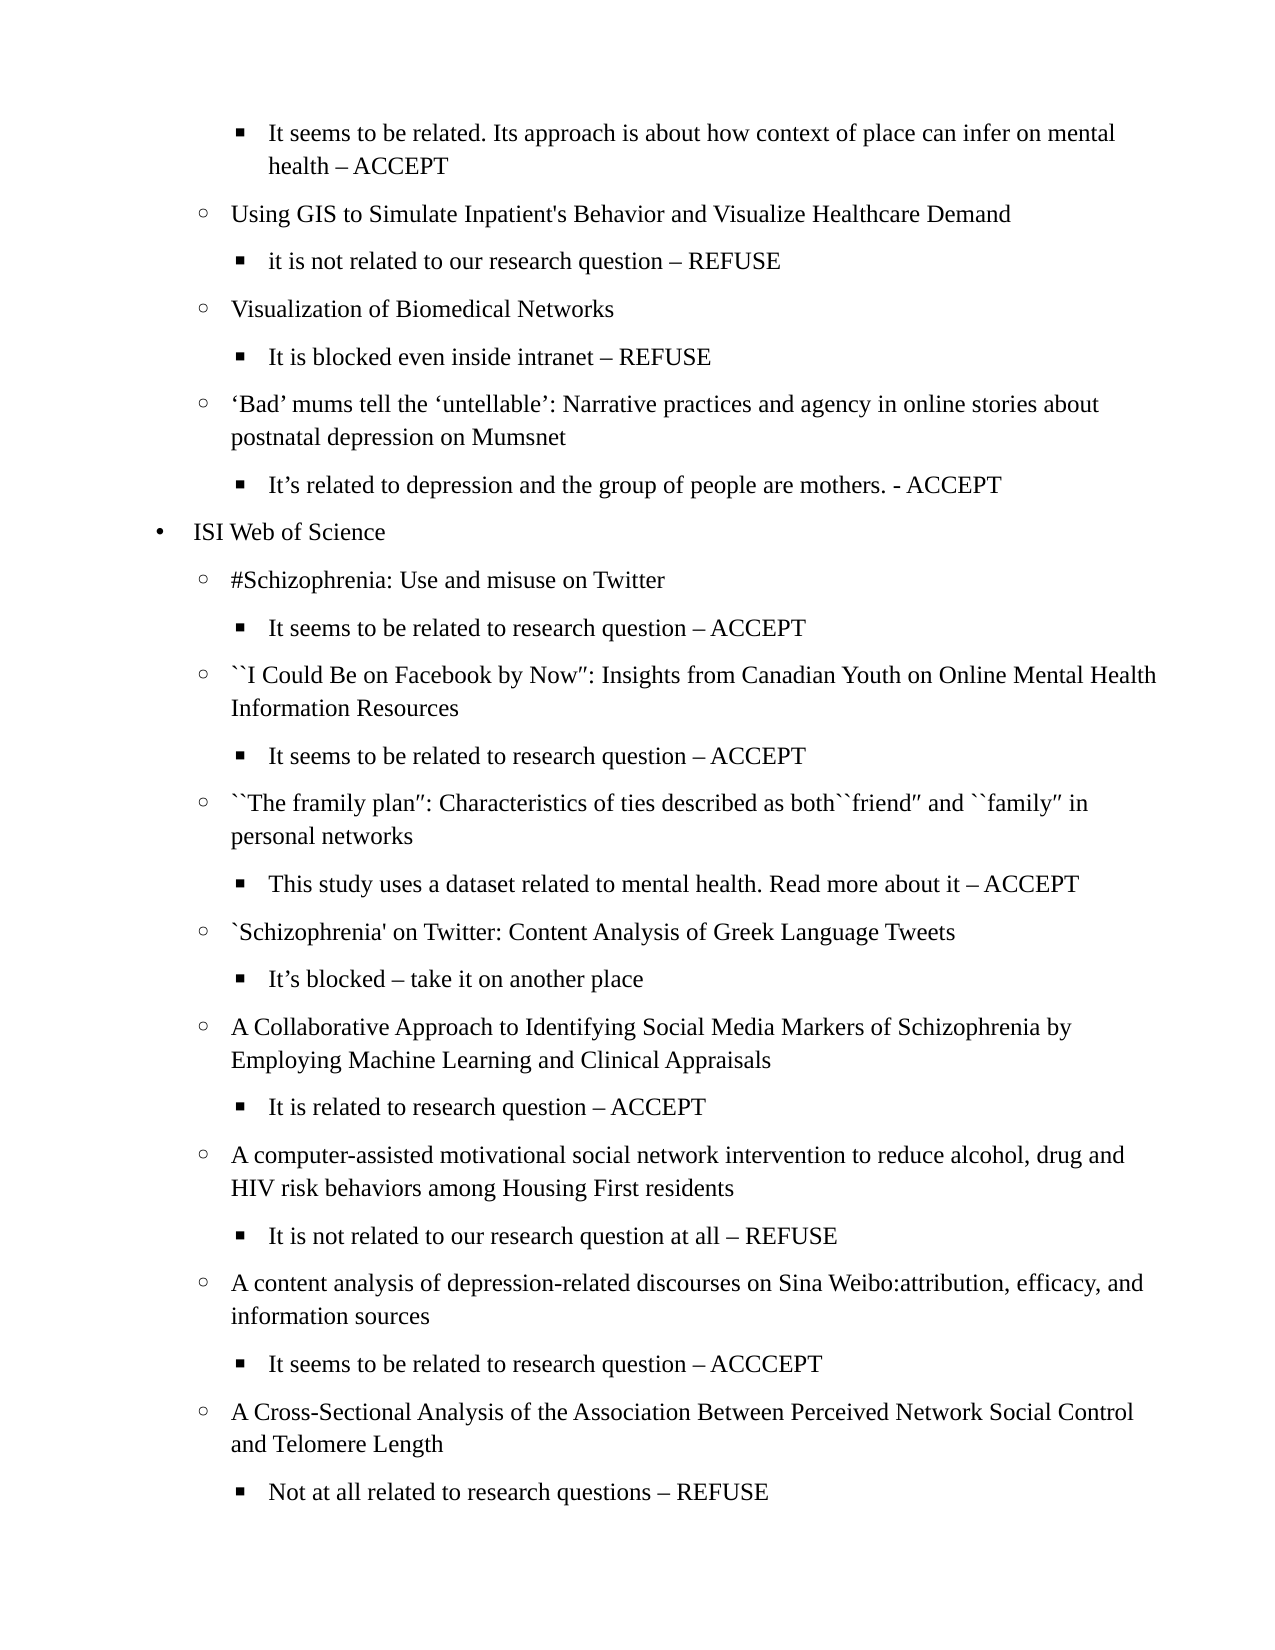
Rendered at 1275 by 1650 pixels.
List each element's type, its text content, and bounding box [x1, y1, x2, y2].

list Visualization of Biomedical Networks [193, 294, 1157, 323]
list It seems to be related. Its approach is about how context of place can infer on mental health – ACCEPT [231, 118, 1157, 180]
list A content analysis of depression-related discourses on Sina Weibo:attribution, efficacy, and information sources [193, 1268, 1157, 1330]
list Not at all related to research questions – REFUSE [231, 1477, 1157, 1506]
list It’s blocked – take it on another place [231, 964, 1157, 993]
list ISI Web of Science [156, 517, 1157, 546]
list ``I Could Be on Facebook by Now″: Insights from Canadian Youth on Online Mental Health Information Resources [193, 660, 1157, 722]
list it is not related to our research question – REFUSE [231, 246, 1157, 275]
list It seems to be related to research question – ACCEPT [231, 741, 1157, 769]
list It’s related to depression and the group of people are mothers. - ACCEPT [231, 470, 1157, 498]
list ‘Bad’ mums tell the ‘untellable’: Narrative practices and agency in online stories about postnatal depression on Mumsnet [193, 389, 1157, 451]
list #Schizophrenia: Use and misuse on Twitter [193, 565, 1157, 594]
list It seems to be related to research question – ACCCEPT [231, 1349, 1157, 1378]
list `Schizophrenia' on Twitter: Content Analysis of Greek Language Tweets [193, 917, 1157, 945]
list It is related to research question – ACCEPT [231, 1092, 1157, 1121]
list Using GIS to Simulate Inpatient's Behavior and Visualize Healthcare Demand [193, 199, 1157, 227]
list A computer-assisted motivational social network intervention to reduce alcohol, drug and HIV risk behaviors among Housing First residents [193, 1140, 1157, 1202]
list It is not related to our research question at all – REFUSE [231, 1221, 1157, 1249]
list ``The framily plan″: Characteristics of ties described as both``friend″ and ``family″ in personal networks [193, 788, 1157, 850]
list It seems to be related to research question – ACCEPT [231, 613, 1157, 641]
list A Collaborative Approach to Identifying Social Media Markers of Schizophrenia by Employing Machine Learning and Clinical Appraisals [193, 1012, 1157, 1074]
list A Cross-Sectional Analysis of the Association Between Perceived Network Social Control and Telomere Length [193, 1397, 1157, 1458]
list It is blocked even inside intranet – REFUSE [231, 342, 1157, 370]
list This study uses a dataset related to mental health. Read more about it – ACCEPT [231, 869, 1157, 898]
